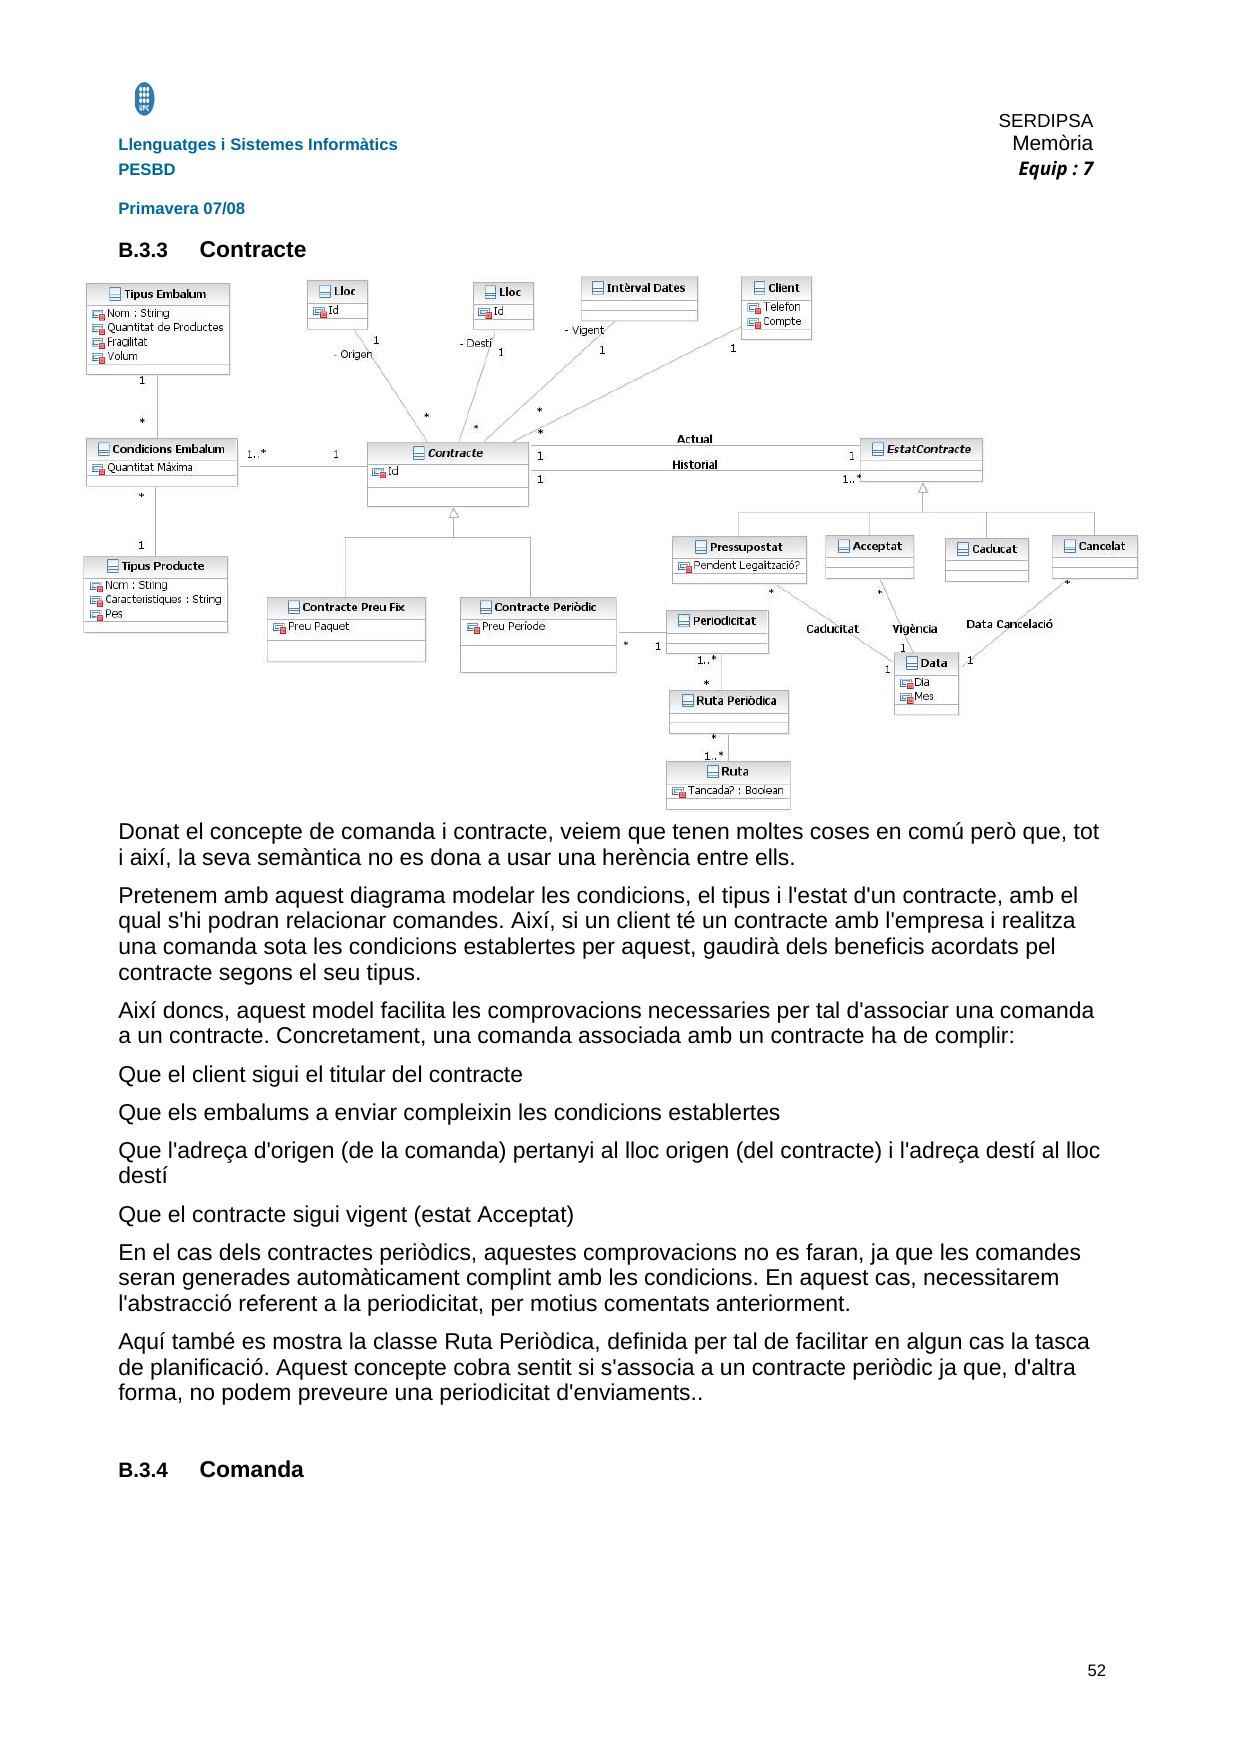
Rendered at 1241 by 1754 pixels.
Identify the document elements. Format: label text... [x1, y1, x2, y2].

text Donat el concepte de comanda i contracte, veiem que tenen moltes coses en comú però que, tot i així, la seva semàntica no es dona a usar una herència entre ells. [118, 819, 1106, 870]
text Pretenem amb aquest diagrama modelar les condicions, el tipus i l'estat d'un contracte, amb el qual s'hi podran relacionar comandes. Així, si un client té un contracte amb l'empresa i realitza una comanda sota les condicions establertes per aquest, gaudirà dels beneficis acordats pel contracte segons el seu tipus. [118, 882, 1106, 985]
picture [75, 268, 1149, 819]
text Que el contracte sigui vigent (estat Acceptat) [118, 1201, 1106, 1227]
text Aquí també es mostra la classe Ruta Periòdica, definida per tal de facilitar en algun cas la tasca de planificació. Aquest concepte cobra sentit si s'associa a un contracte periòdic ja que, d'altra forma, no podem preveure una periodicitat d'enviaments.. [118, 1329, 1106, 1406]
text Que el client sigui el titular del contracte [118, 1061, 1106, 1087]
text Així doncs, aquest model facilita les comprovacions necessaries per tal d'associar una comanda a un contracte. Concretament, una comanda associada amb un contracte ha de complir: [118, 997, 1106, 1049]
text En el cas dels contractes periòdics, aquestes comprovacions no es faran, ja que les comandes seran generades automàticament complint amb les condicions. En aquest cas, necessitarem l'abstracció referent a la periodicitat, per motius comentats anteriorment. [118, 1239, 1106, 1316]
text Que els embalums a enviar compleixin les condicions establertes [118, 1099, 1106, 1125]
subtitle Contracte [118, 236, 1106, 262]
subtitle Comanda [118, 1456, 1106, 1482]
text Que l'adreça d'origen (de la comanda) pertanyi al lloc origen (del contracte) i l'adreça destí al lloc destí [118, 1137, 1106, 1189]
